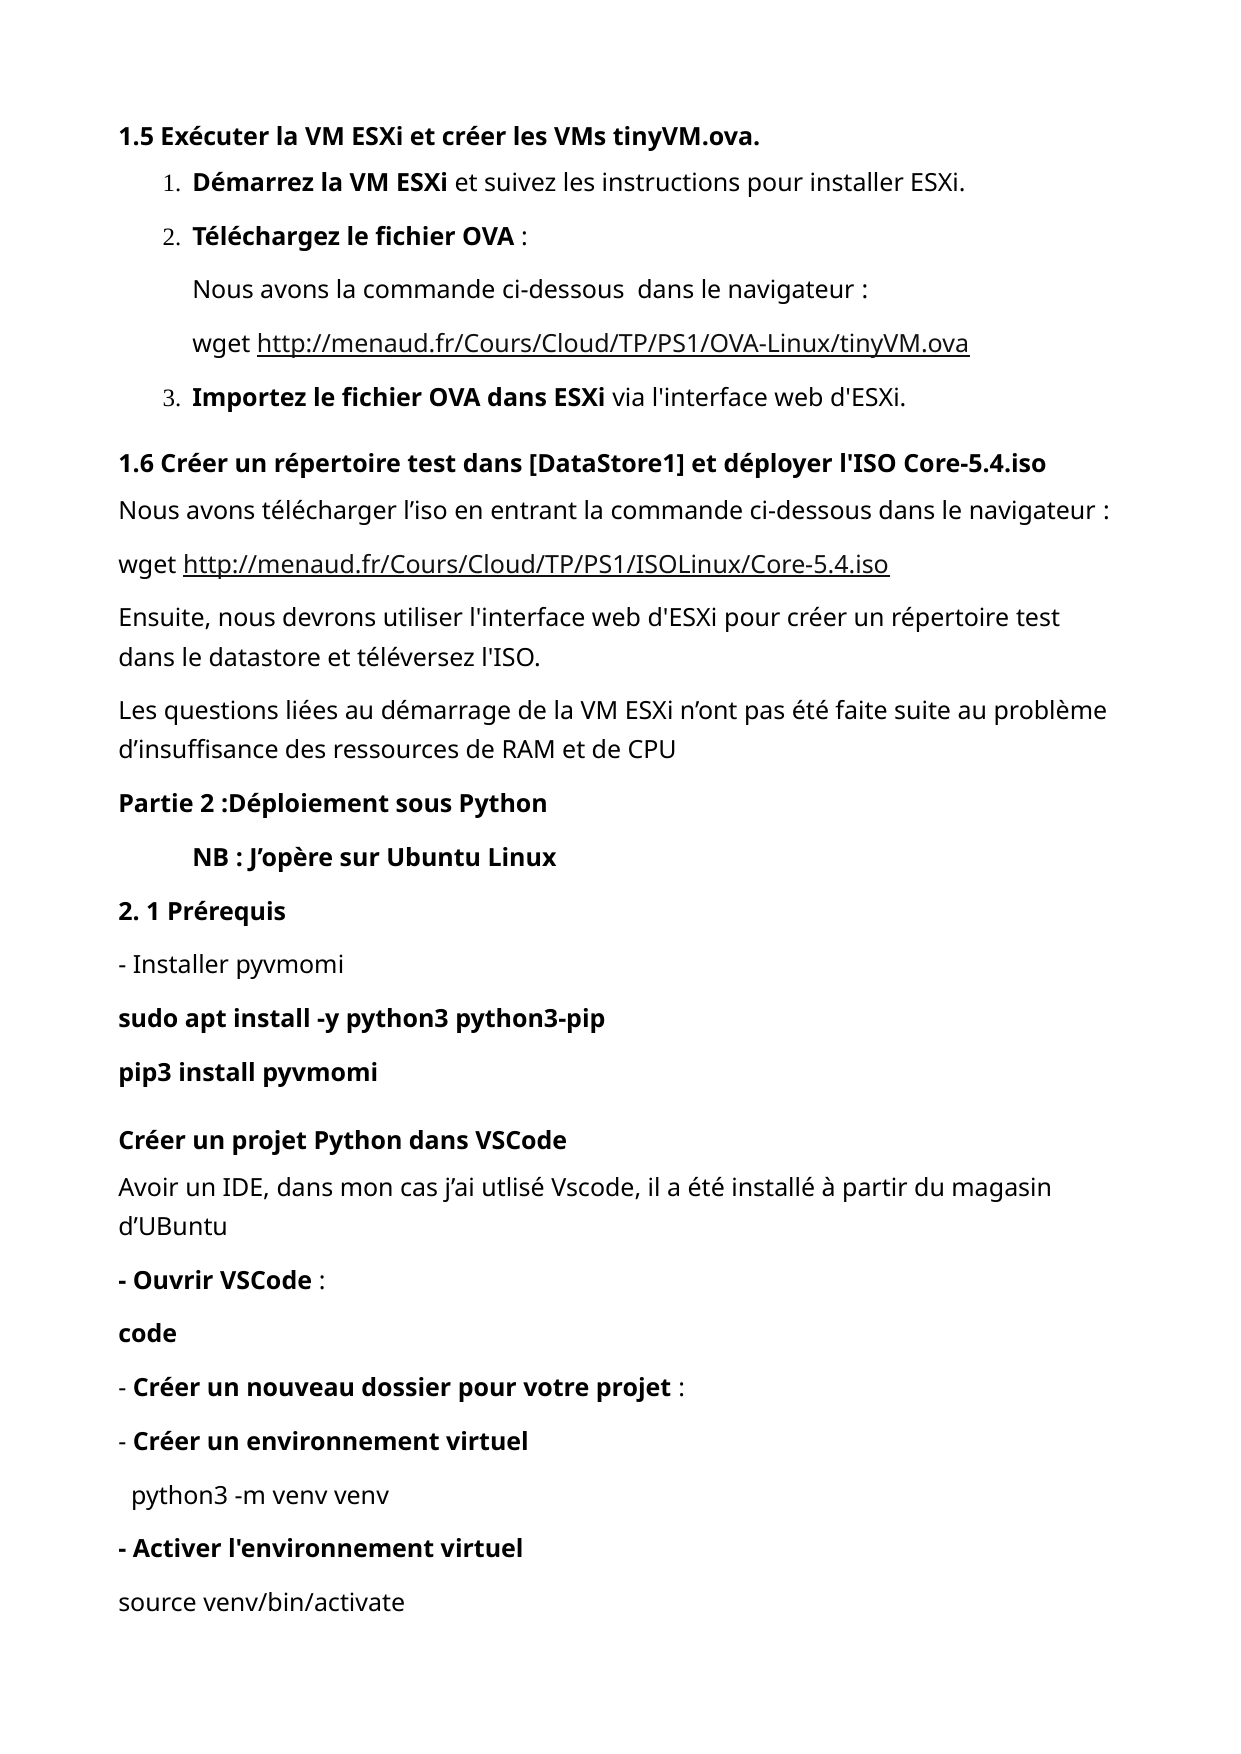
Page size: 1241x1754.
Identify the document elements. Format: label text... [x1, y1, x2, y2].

list Téléchargez le fichier OVA : [162, 218, 1122, 252]
text Avoir un IDE, dans mon cas j’ai utlisé Vscode, il a été installé à partir du magasin d’UBuntu [118, 1169, 1122, 1243]
text - Créer un environnement virtuel [118, 1424, 1122, 1458]
subtitle 1.5 Exécuter la VM ESXi et créer les VMs tinyVM.ova. [118, 118, 1122, 152]
text - Installer pyvmomi [118, 947, 1122, 981]
list Importez le fichier OVA dans ESXi via l'interface web d'ESXi. [162, 380, 1122, 414]
text Nous avons télécharger l’iso en entrant la commande ci-dessous dans le navigateur : [118, 492, 1122, 527]
list Nous avons la commande ci-dessous dans le navigateur : [162, 272, 1122, 306]
text code [118, 1316, 1122, 1350]
text Les questions liées au démarrage de la VM ESXi n’ont pas été faite suite au problème d’insuffisance des ressources de RAM et de CPU [118, 693, 1122, 766]
text Partie 2 :Déploiement sous Python [118, 786, 1122, 820]
text Ensuite, nous devrons utiliser l'interface web d'ESXi pour créer un répertoire test dans le datastore et téléversez l'ISO. [118, 600, 1122, 673]
text - Créer un nouveau dossier pour votre projet : [118, 1370, 1122, 1404]
text source venv/bin/activate [118, 1585, 1122, 1619]
list Démarrez la VM ESXi et suivez les instructions pour installer ESXi. [162, 165, 1122, 199]
text wget http://menaud.fr/Cours/Cloud/TP/PS1/ISOLinux/Core-5.4.iso [118, 546, 1122, 580]
subtitle Créer un projet Python dans VSCode [118, 1123, 1122, 1157]
text - Ouvrir VSCode : [118, 1262, 1122, 1296]
text - Activer l'environnement virtuel [118, 1531, 1122, 1565]
list wget http://menaud.fr/Cours/Cloud/TP/PS1/OVA-Linux/tinyVM.ova [162, 326, 1122, 360]
text pip3 install pyvmomi [118, 1054, 1122, 1089]
text NB : J’opère sur Ubuntu Linux [118, 839, 1122, 874]
text sudo apt install -y python3 python3-pip [118, 1001, 1122, 1035]
subtitle 1.6 Créer un répertoire test dans [DataStore1] et déployer l'ISO Core-5.4.iso [118, 446, 1122, 480]
text python3 -m venv venv [118, 1477, 1122, 1511]
text 2. 1 Prérequis [118, 893, 1122, 927]
